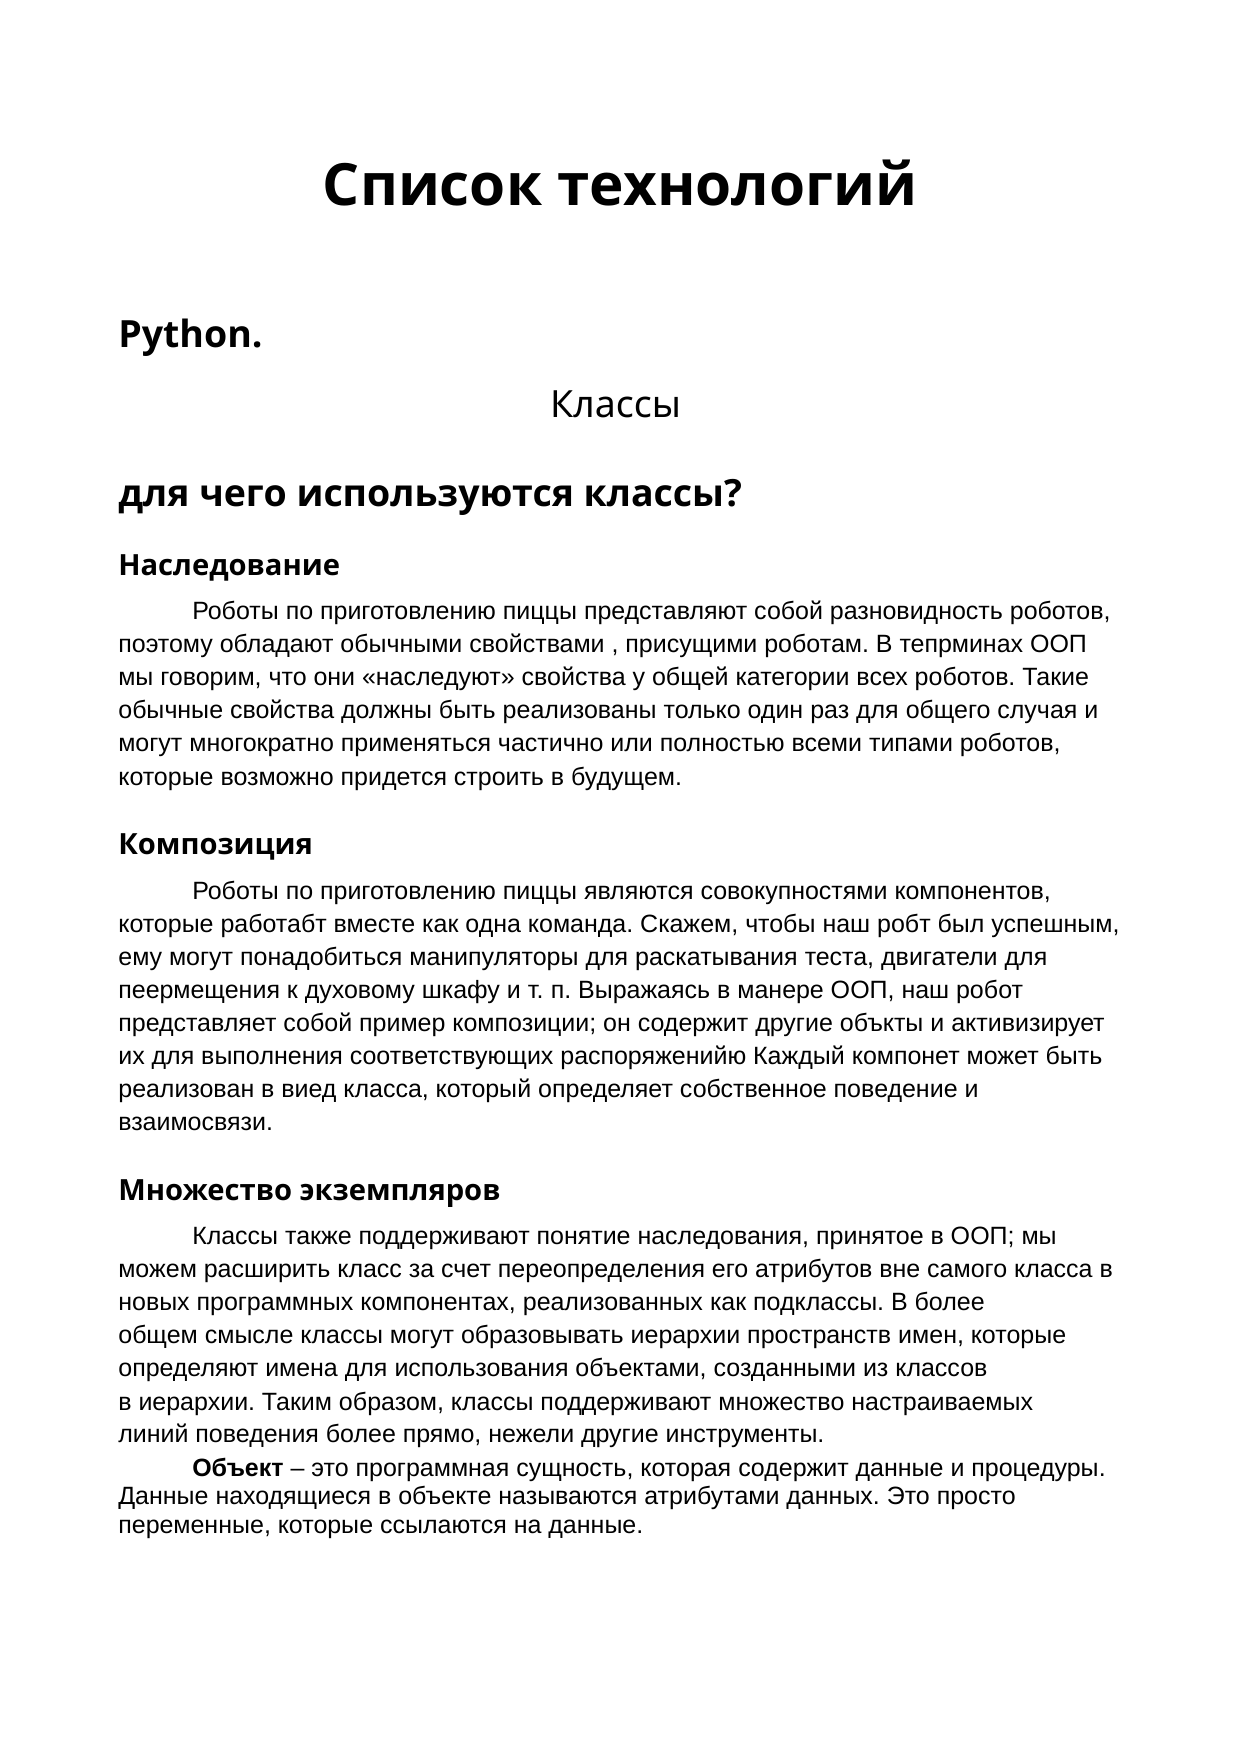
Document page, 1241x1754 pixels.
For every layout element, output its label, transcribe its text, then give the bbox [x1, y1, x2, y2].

text в иерархии. Таким образом, классы поддерживают множество настраиваемых [118, 1386, 1122, 1415]
text Роботы по приготовлению пиццы представляют собой разновидность роботов, поэтому обладают обычными свойствами , присущими роботам. В тепрминах ООП мы говорим, что они «наследуют» свойства у общей категории всех роботов. Такие обычные свойства должны быть реализованы только один раз для общего случая и могут многократно применяться частично или полностью всеми типами роботов, которые возможно придется строить в будущем. [118, 596, 1122, 790]
text линий поведения более прямо, нежели другие инструменты. [118, 1419, 1122, 1448]
text Роботы по приготовлению пиццы являются совокупностями компонентов, которые работабт вместе как одна команда. Скажем, чтобы наш робт был успешным, ему могут понадобиться манипуляторы для раскатывания теста, двигатели для пеермещения к духовому шкафу и т. п. Выражаясь в манере ООП, наш робот представляет собой пример композиции; он содержит другие объкты и активизирует их для выполнения соответствующих распоряженийю Каждый компонет может быть реализован в виед класса, который определяет собственное поведение и взаимосвязи. [118, 876, 1122, 1136]
text Объект – это программная сущность, которая содержит данные и процедуры. Данные находящиеся в объекте называются атрибутами данных. Это просто переменные, которые ссылаются на данные. [118, 1452, 1122, 1539]
subtitle для чего используются классы? [118, 466, 1122, 517]
subtitle Композиция [118, 824, 1122, 863]
subtitle Множество экземпляров [118, 1169, 1122, 1209]
subtitle Классы [118, 377, 1122, 428]
text общем смысле классы могут образовывать иерархии пространств имен, которые определяют имена для использования объектами, созданными из классов [118, 1320, 1122, 1382]
title Список технологий [118, 143, 1122, 223]
subtitle Наследование [118, 544, 1122, 584]
subtitle Python. [118, 308, 1122, 359]
text Классы также поддерживают понятие наследования, принятое в ООП; мы можем расширить класс за счет переопределения его атрибутов вне самого класса в новых программных компонентах, реализованных как подклассы. В более [118, 1221, 1122, 1316]
